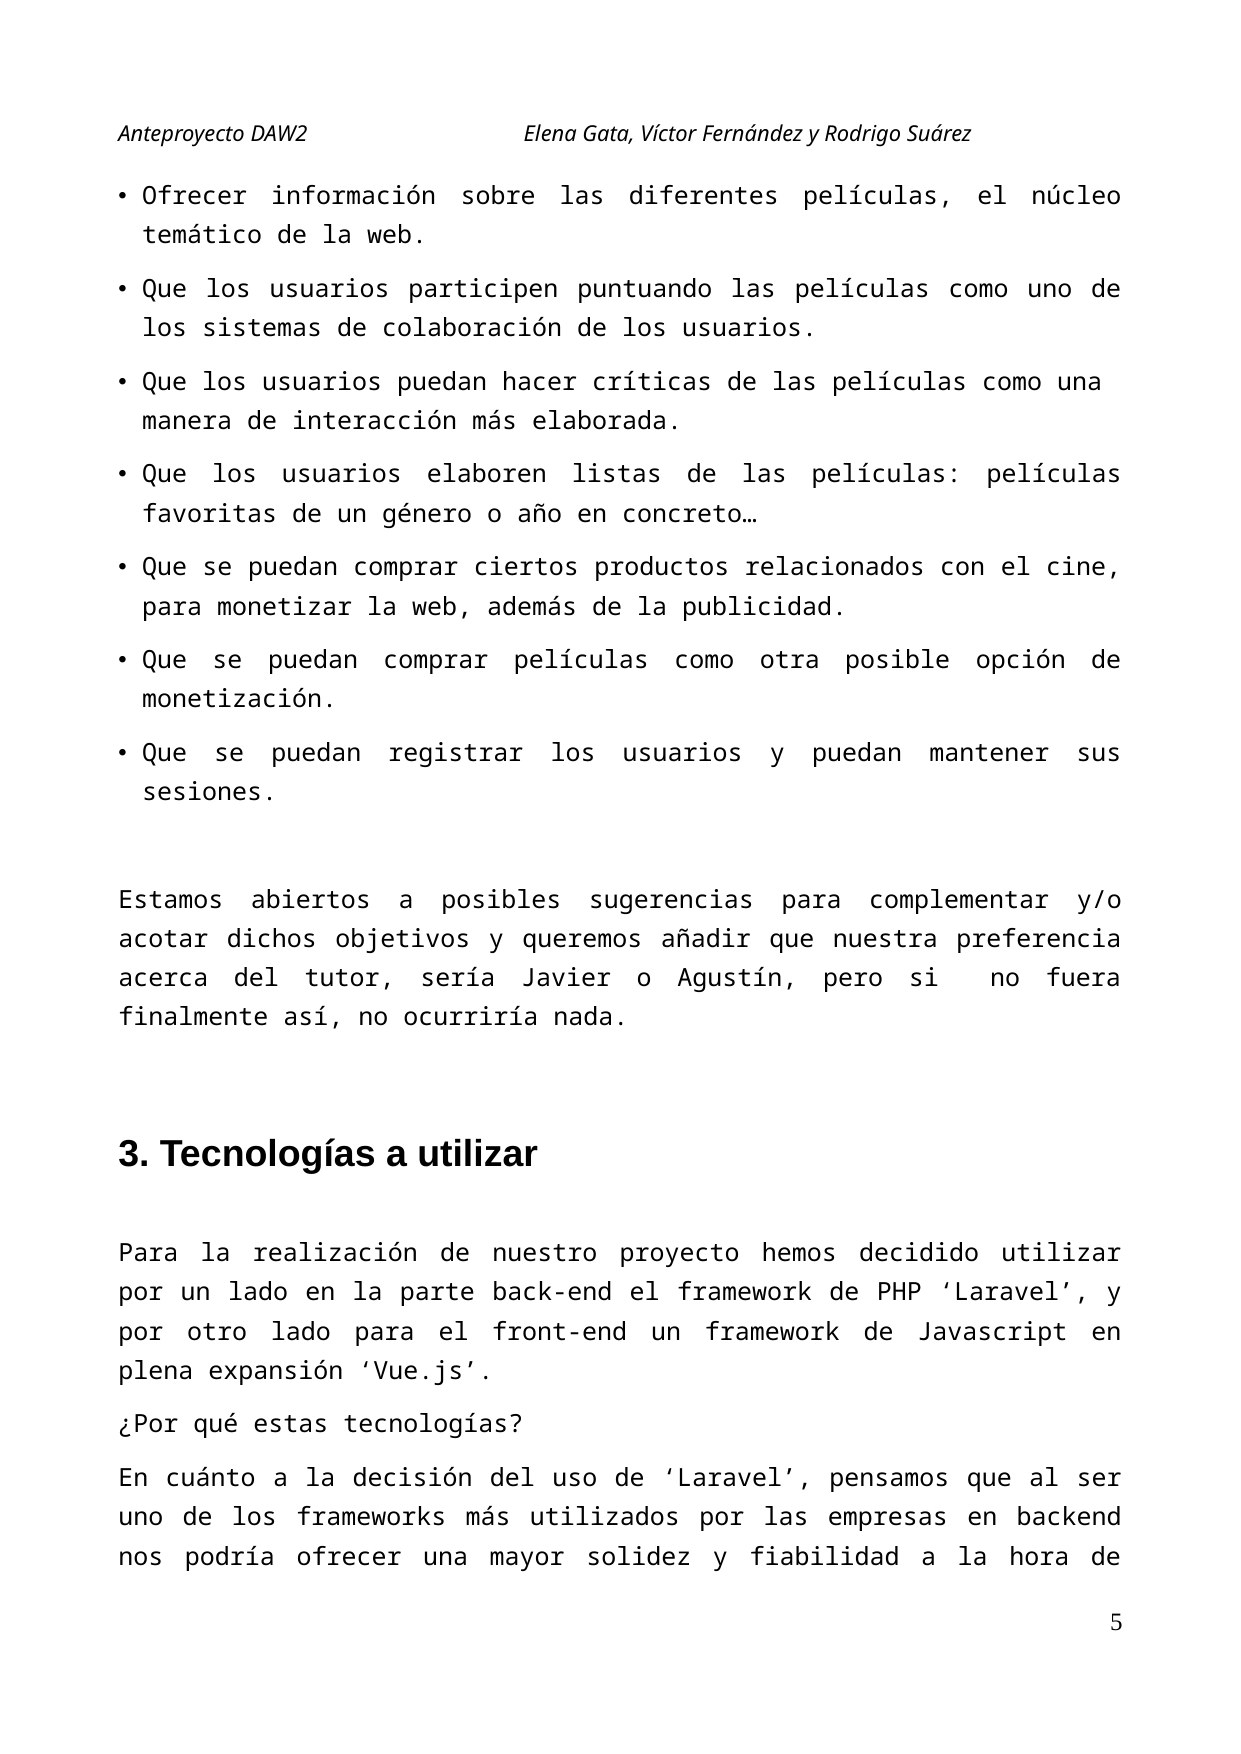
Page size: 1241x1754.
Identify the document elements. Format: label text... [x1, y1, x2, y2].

list Ofrecer información sobre las diferentes películas, el núcleo temático de la web. [118, 177, 1122, 251]
list Que los usuarios puedan hacer críticas de las películas como una manera de interacción más elaborada. [118, 363, 1122, 436]
list Que los usuarios participen puntuando las películas como uno de los sistemas de colaboración de los usuarios. [118, 270, 1122, 343]
text En cuánto a la decisión del uso de ‘Laravel’, pensamos que al ser uno de los frameworks más utilizados por las empresas en backend nos podría ofrecer una mayor solidez y fiabilidad a la hora de [118, 1460, 1122, 1572]
text Estamos abiertos a posibles sugerencias para complementar y/o acotar dichos objetivos y queremos añadir que nuestra preferencia acerca del tutor, sería Javier o Agustín, pero si no fuera finalmente así, no ocurriría nada. [118, 882, 1122, 1033]
list Que se puedan comprar ciertos productos relacionados con el cine, para monetizar la web, además de la publicidad. [118, 549, 1122, 622]
list Que los usuarios elaboren listas de las películas: películas favoritas de un género o año en concreto… [118, 456, 1122, 529]
list Que se puedan registrar los usuarios y puedan mantener sus sesiones. [118, 735, 1122, 808]
text Para la realización de nuestro proyecto hemos decidido utilizar por un lado en la parte back-end el framework de PHP ‘Laravel’, y por otro lado para el front-end un framework de Javascript en plena expansión ‘Vue.js’. [118, 1235, 1122, 1386]
subtitle 3. Tecnologías a utilizar [118, 1132, 1122, 1175]
list Que se puedan comprar películas como otra posible opción de monetización. [118, 642, 1122, 715]
text ¿Por qué estas tecnologías? [118, 1406, 1122, 1440]
